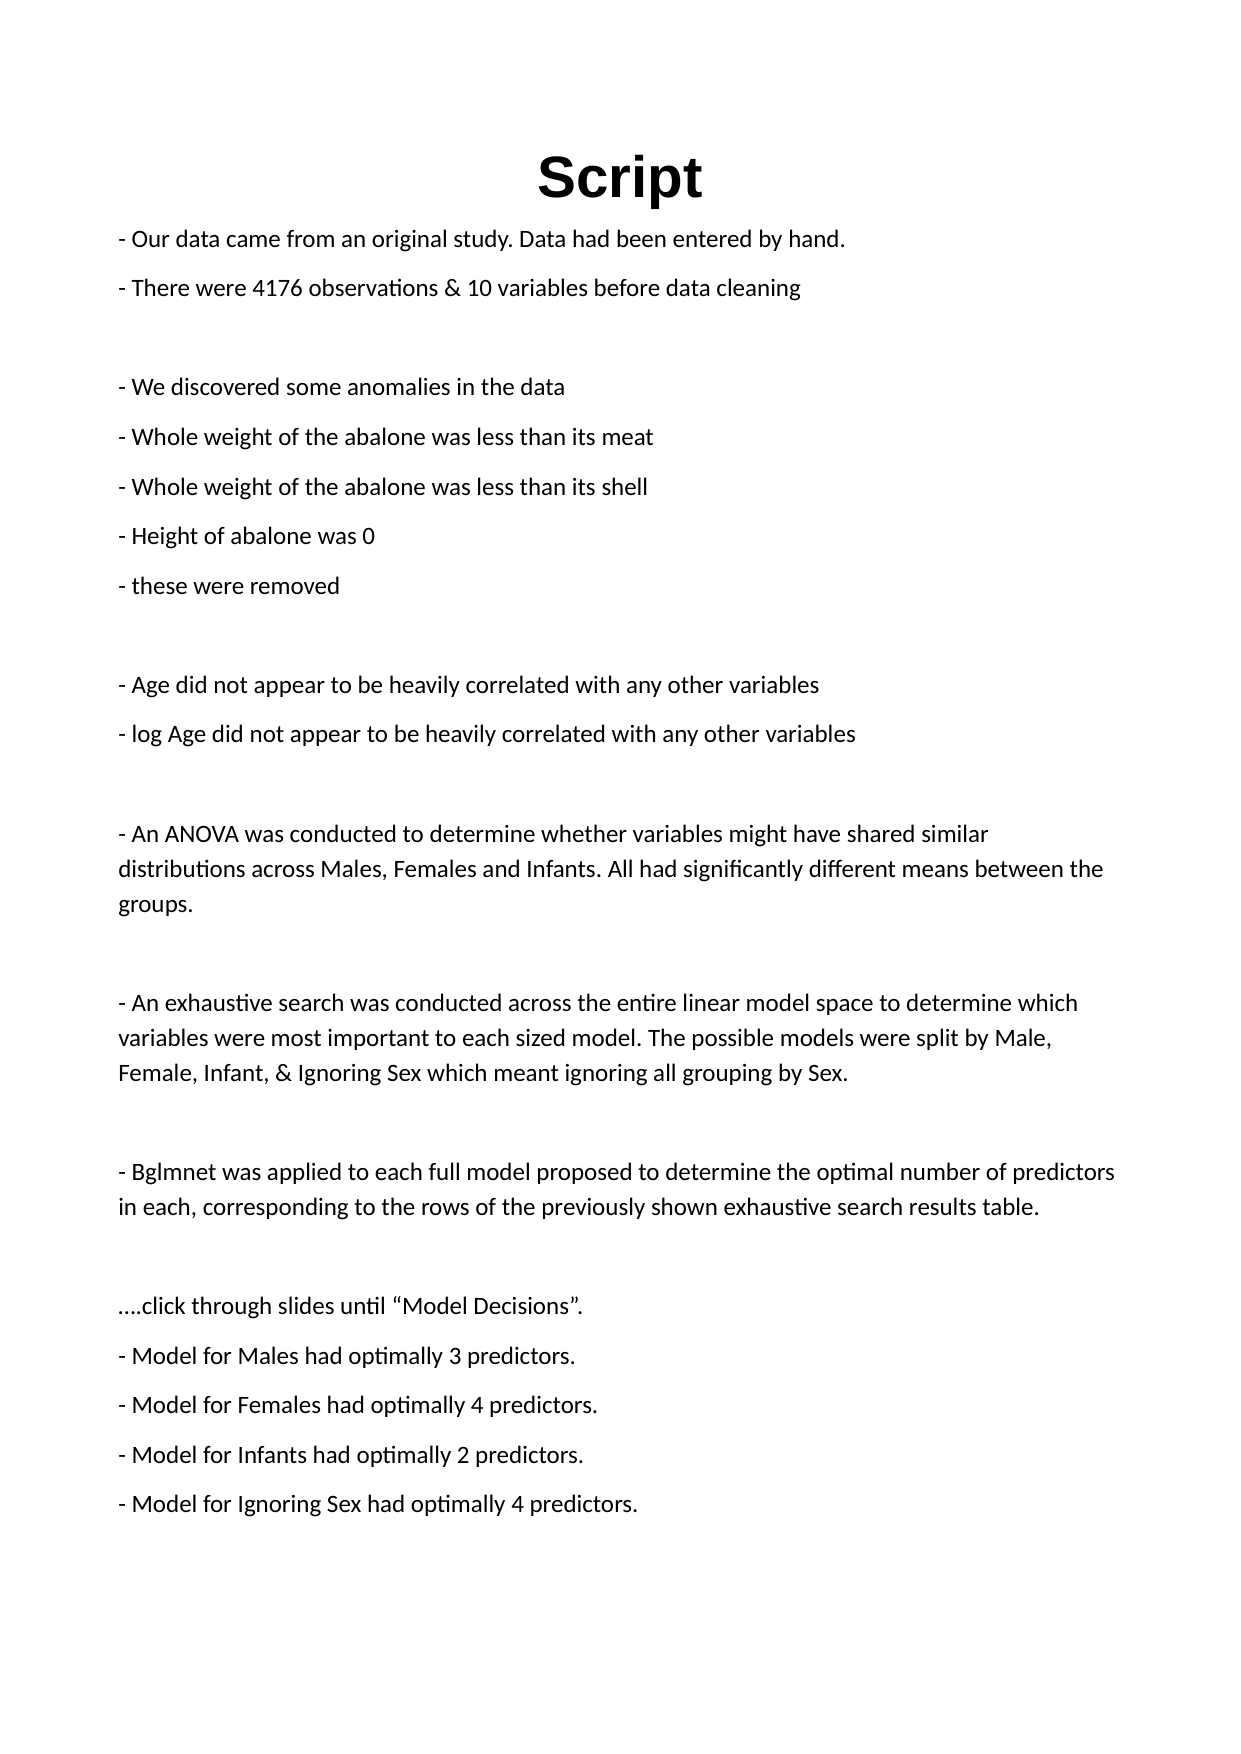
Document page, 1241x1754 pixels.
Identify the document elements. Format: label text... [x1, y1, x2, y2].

text - Height of abalone was 0 [118, 520, 1122, 551]
text - Bglmnet was applied to each full model proposed to determine the optimal number of predictors in each, corresponding to the rows of the previously shown exhaustive search results table. [118, 1156, 1122, 1222]
text - We discovered some anomalies in the data [118, 371, 1122, 402]
text - Whole weight of the abalone was less than its meat [118, 421, 1122, 452]
text - An ANOVA was conducted to determine whether variables might have shared similar distributions across Males, Females and Infants. All had significantly different means between the groups. [118, 818, 1122, 918]
text ….click through slides until “Model Decisions”. [118, 1290, 1122, 1321]
text - There were 4176 observations & 10 variables before data cleaning [118, 272, 1122, 303]
text - Model for Females had optimally 4 predictors. [118, 1389, 1122, 1420]
text - Model for Ignoring Sex had optimally 4 predictors. [118, 1488, 1122, 1519]
title Script [118, 143, 1122, 210]
text - An exhaustive search was conducted across the entire linear model space to determine which variables were most important to each sized model. The possible models were split by Male, Female, Infant, & Ignoring Sex which meant ignoring all grouping by Sex. [118, 987, 1122, 1087]
text - Our data came from an original study. Data had been entered by hand. [118, 223, 1122, 253]
text - Whole weight of the abalone was less than its shell [118, 471, 1122, 501]
text - Model for Males had optimally 3 predictors. [118, 1340, 1122, 1370]
text - Model for Infants had optimally 2 predictors. [118, 1439, 1122, 1469]
text - these were removed [118, 570, 1122, 600]
text - log Age did not appear to be heavily correlated with any other variables [118, 718, 1122, 749]
text - Age did not appear to be heavily correlated with any other variables [118, 669, 1122, 699]
